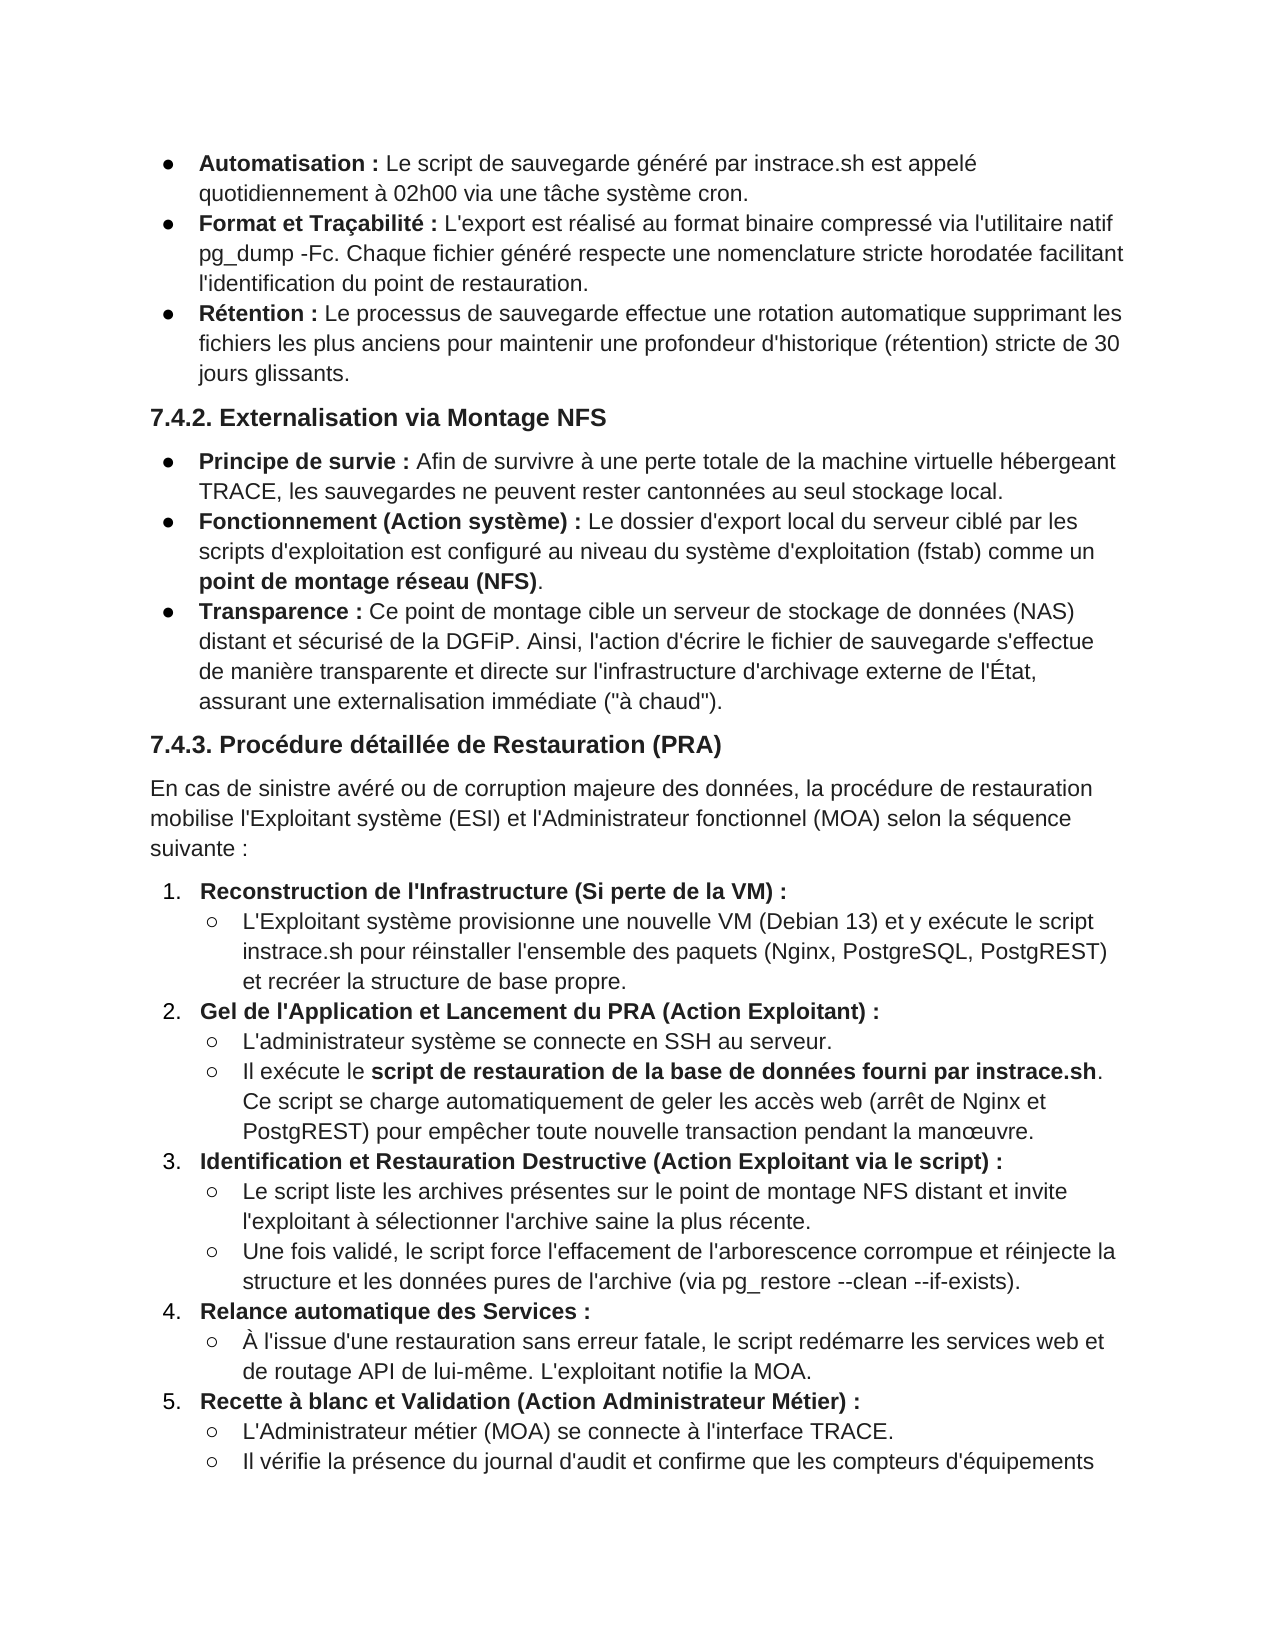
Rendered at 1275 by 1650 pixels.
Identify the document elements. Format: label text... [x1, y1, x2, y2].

list L'administrateur système se connecte en SSH au serveur. [205, 1028, 1125, 1054]
list Le script liste les archives présentes sur le point de montage NFS distant et invite l'exploitant à sélectionner l'archive saine la plus récente. [205, 1178, 1125, 1234]
list Identification et Restauration Destructive (Action Exploitant via le script) : [162, 1148, 1125, 1174]
list Rétention : Le processus de sauvegarde effectue une rotation automatique supprimant les fichiers les plus anciens pour maintenir une profondeur d'historique (rétention) stricte de 30 jours glissants. [161, 300, 1125, 386]
list Reconstruction de l'Infrastructure (Si perte de la VM) : [162, 878, 1125, 904]
list Gel de l'Application et Lancement du PRA (Action Exploitant) : [162, 998, 1125, 1024]
list Transparence : Ce point de montage cible un serveur de stockage de données (NAS) distant et sécurisé de la DGFiP. Ainsi, l'action d'écrire le fichier de sauvegarde s'effectue de manière transparente et directe sur l'infrastructure d'archivage externe de l'État, assurant une externalisation immédiate ("à chaud"). [161, 598, 1125, 714]
list L'Administrateur métier (MOA) se connecte à l'interface TRACE. [205, 1418, 1125, 1444]
list Recette à blanc et Validation (Action Administrateur Métier) : [162, 1388, 1125, 1414]
text En cas de sinistre avéré ou de corruption majeure des données, la procédure de restauration mobilise l'Exploitant système (ESI) et l'Administrateur fonctionnel (MOA) selon la séquence suivante : [150, 775, 1125, 862]
subtitle 7.4.2. Externalisation via Montage NFS [150, 402, 1125, 431]
list Il exécute le script de restauration de la base de données fourni par instrace.sh. Ce script se charge automatiquement de geler les accès web (arrêt de Nginx et PostgREST) pour empêcher toute nouvelle transaction pendant la manœuvre. [205, 1058, 1125, 1144]
list L'Exploitant système provisionne une nouvelle VM (Debian 13) et y exécute le script instrace.sh pour réinstaller l'ensemble des paquets (Nginx, PostgreSQL, PostgREST) et recréer la structure de base propre. [205, 908, 1125, 994]
list Une fois validé, le script force l'effacement de l'arborescence corrompue et réinjecte la structure et les données pures de l'archive (via pg_restore --clean --if-exists). [205, 1238, 1125, 1294]
subtitle 7.4.3. Procédure détaillée de Restauration (PRA) [150, 730, 1125, 759]
list Format et Traçabilité : L'export est réalisé au format binaire compressé via l'utilitaire natif pg_dump -Fc. Chaque fichier généré respecte une nomenclature stricte horodatée facilitant l'identification du point de restauration. [161, 210, 1125, 296]
list Relance automatique des Services : [162, 1298, 1125, 1324]
list Principe de survie : Afin de survivre à une perte totale de la machine virtuelle hébergeant TRACE, les sauvegardes ne peuvent rester cantonnées au seul stockage local. [161, 448, 1125, 504]
list Automatisation : Le script de sauvegarde généré par instrace.sh est appelé quotidiennement à 02h00 via une tâche système cron. [161, 150, 1125, 206]
list À l'issue d'une restauration sans erreur fatale, le script redémarre les services web et de routage API de lui-même. L'exploitant notifie la MOA. [205, 1328, 1125, 1384]
list Fonctionnement (Action système) : Le dossier d'export local du serveur ciblé par les scripts d'exploitation est configuré au niveau du système d'exploitation (fstab) comme un point de montage réseau (NFS). [161, 508, 1125, 594]
list Il vérifie la présence du journal d'audit et confirme que les compteurs d'équipements [205, 1448, 1125, 1474]
